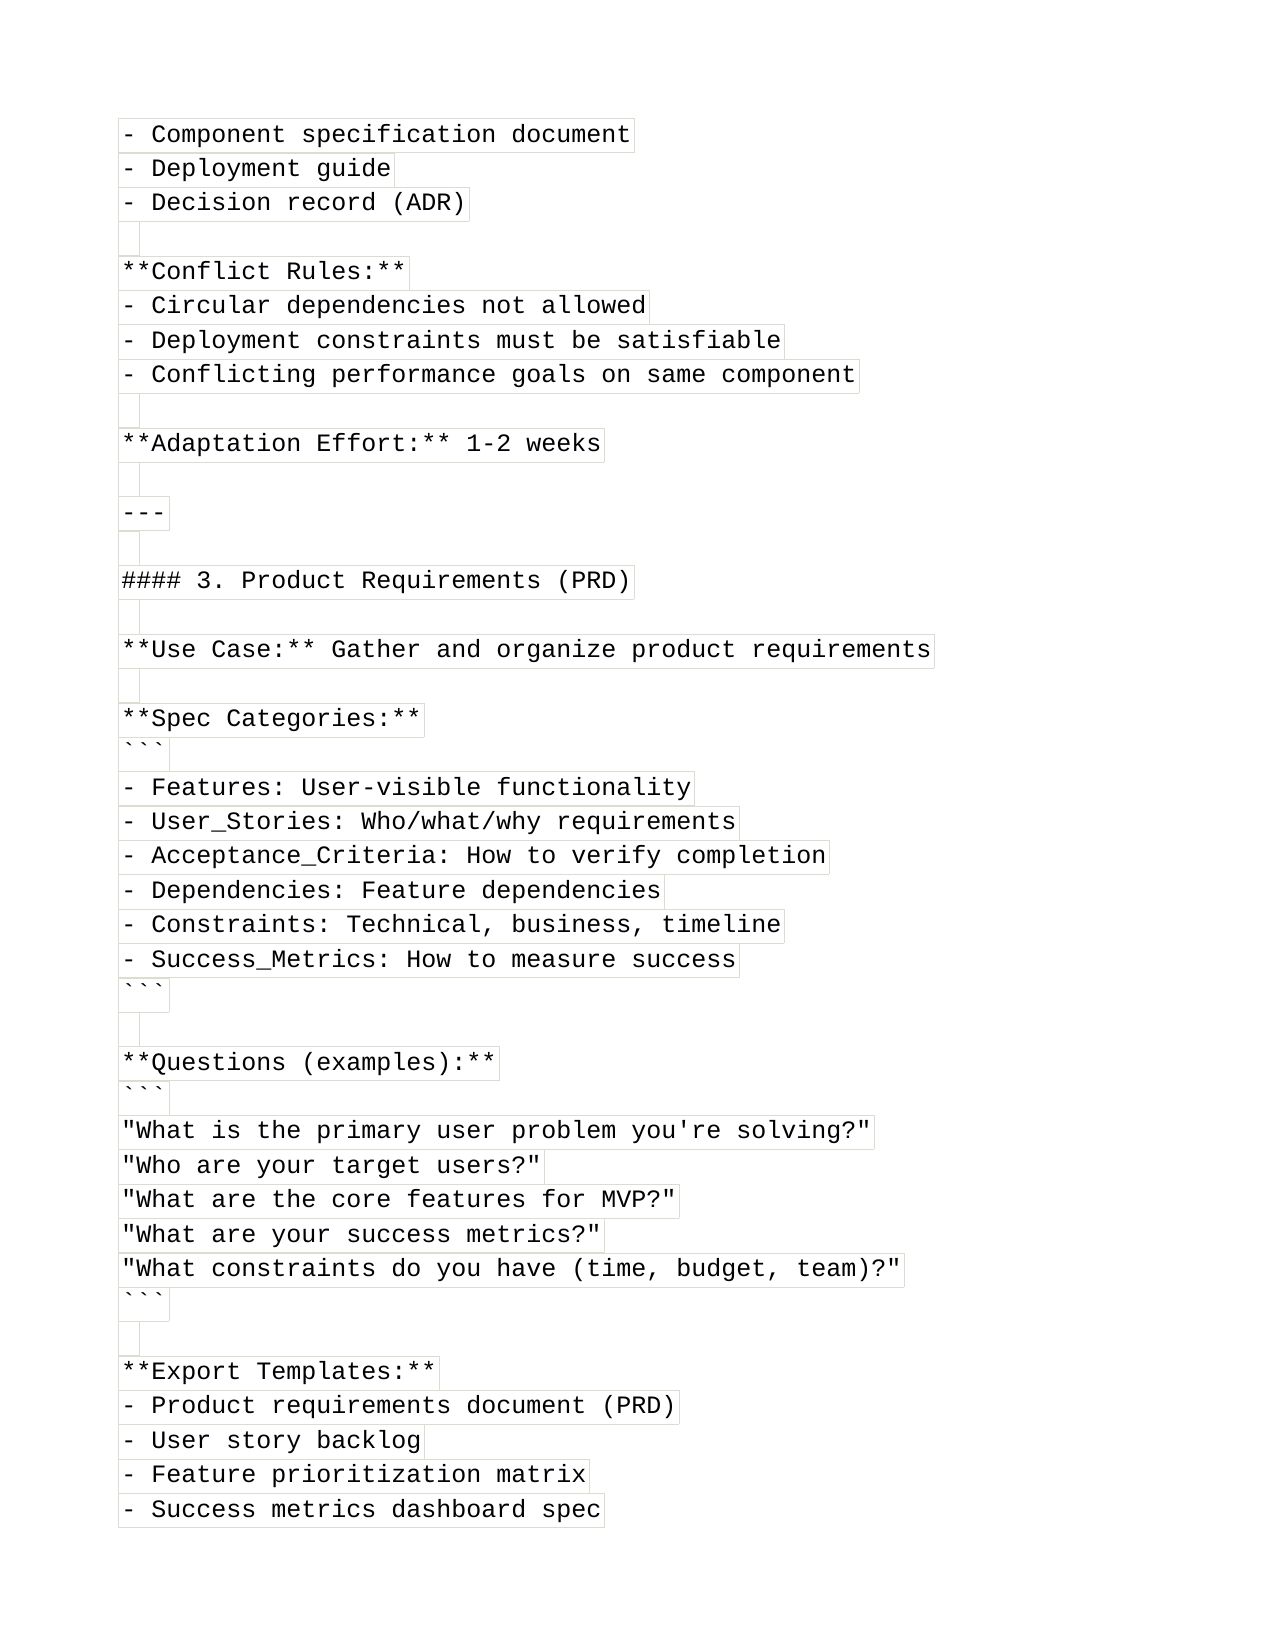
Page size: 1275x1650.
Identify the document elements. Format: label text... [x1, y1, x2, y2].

text - Success_Metrics: How to measure success [119, 944, 739, 977]
text [740, 806, 1157, 840]
text - Feature prioritization matrix [119, 1460, 589, 1493]
text - Decision record (ADR) [119, 188, 469, 221]
text [425, 702, 1157, 737]
text [680, 1390, 1157, 1424]
text [410, 256, 1157, 290]
text [170, 977, 1157, 1012]
text - User_Stories: Who/what/why requirements [119, 807, 739, 840]
text - Success metrics dashboard spec [119, 1494, 604, 1527]
text [695, 771, 1157, 806]
text [500, 1046, 1157, 1081]
text "What are your success metrics?" [119, 1219, 604, 1252]
text "What are the core features for MVP?" [119, 1185, 679, 1218]
text - Constraints: Technical, business, timeline [119, 910, 784, 943]
text - Deployment guide [119, 154, 394, 187]
text [605, 1218, 1157, 1252]
text --- [119, 497, 169, 530]
text [875, 1115, 1157, 1149]
text [785, 324, 1157, 359]
text [935, 634, 1157, 668]
text ``` [119, 979, 169, 1012]
text [395, 152, 1157, 187]
text **Use Case:** Gather and organize product requirements [119, 635, 934, 668]
text [860, 359, 1157, 393]
text "Who are your target users?" [119, 1150, 544, 1184]
text - Dependencies: Feature dependencies [119, 875, 664, 909]
text [635, 565, 1157, 599]
text ``` [119, 1288, 169, 1321]
text - Features: User-visible functionality [119, 772, 694, 805]
text [605, 1493, 1157, 1527]
text ``` [119, 1082, 169, 1115]
text **Questions (examples):** [119, 1047, 499, 1080]
text **Export Templates:** [119, 1357, 439, 1390]
text - Circular dependencies not allowed [119, 291, 649, 324]
text ``` [119, 738, 169, 771]
text **Conflict Rules:** [119, 257, 409, 290]
text [830, 840, 1157, 874]
text **Spec Categories:** [119, 704, 424, 737]
text - User story backlog [119, 1425, 424, 1459]
text [650, 290, 1157, 324]
text [170, 1287, 1157, 1321]
text [590, 1459, 1157, 1493]
text [170, 737, 1157, 771]
text - Deployment constraints must be satisfiable [119, 325, 784, 359]
text - Conflicting performance goals on same component [119, 360, 859, 393]
text [665, 874, 1157, 909]
text [470, 187, 1157, 221]
text - Acceptance_Criteria: How to verify completion [119, 841, 829, 874]
text [440, 1356, 1157, 1390]
text "What is the primary user problem you're solving?" [119, 1116, 874, 1149]
text #### 3. Product Requirements (PRD) [119, 566, 634, 599]
text **Adaptation Effort:** 1-2 weeks [119, 429, 604, 462]
text --- [170, 496, 1157, 531]
text - Component specification document [119, 119, 634, 152]
text [740, 943, 1157, 977]
text [905, 1252, 1157, 1287]
text [680, 1184, 1157, 1218]
text [170, 1081, 1157, 1115]
text [605, 427, 1157, 462]
text - Product requirements document (PRD) [119, 1391, 679, 1424]
text "What constraints do you have (time, budget, team)?" [119, 1254, 904, 1287]
text [545, 1149, 1157, 1184]
text [785, 909, 1157, 943]
text [425, 1424, 1157, 1459]
text [635, 118, 1157, 152]
